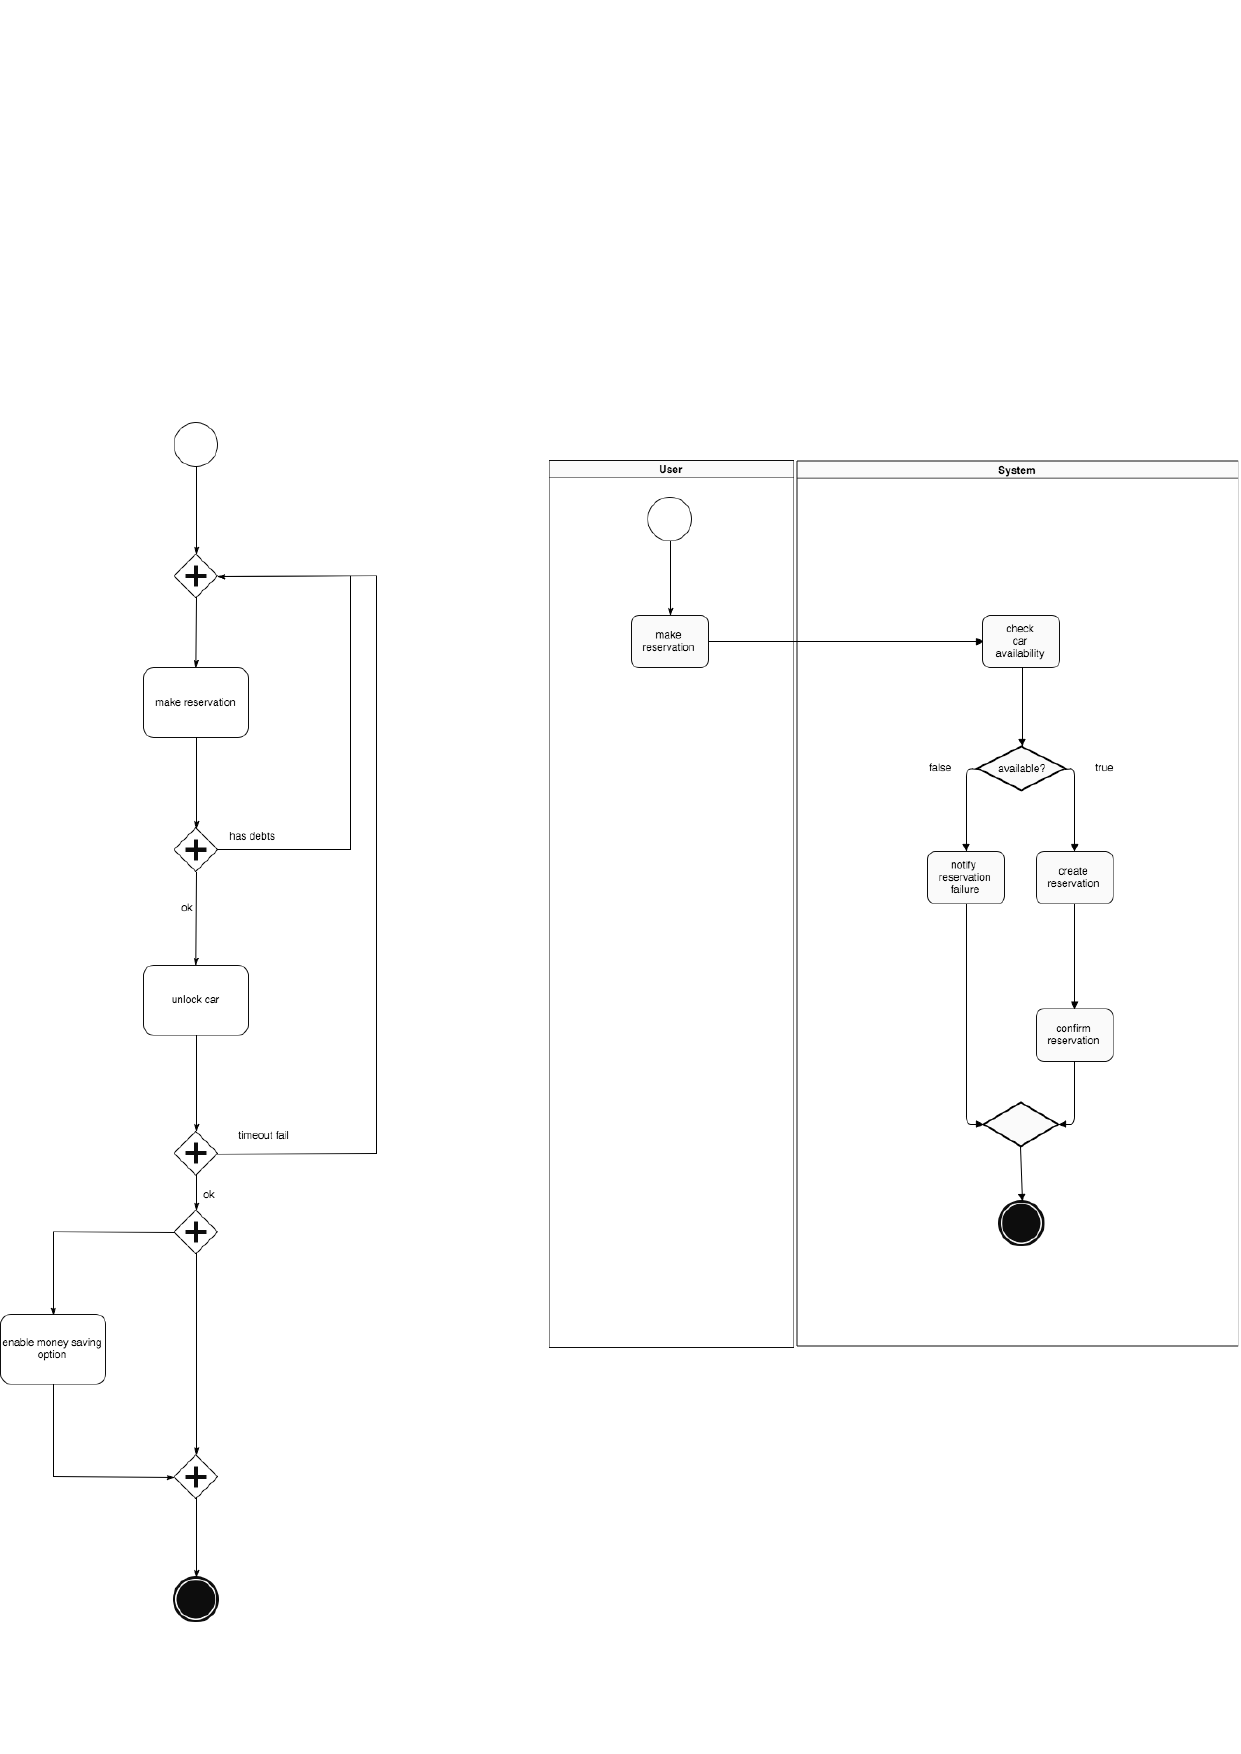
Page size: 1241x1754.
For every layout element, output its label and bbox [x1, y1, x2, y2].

picture [0, 422, 1239, 1622]
